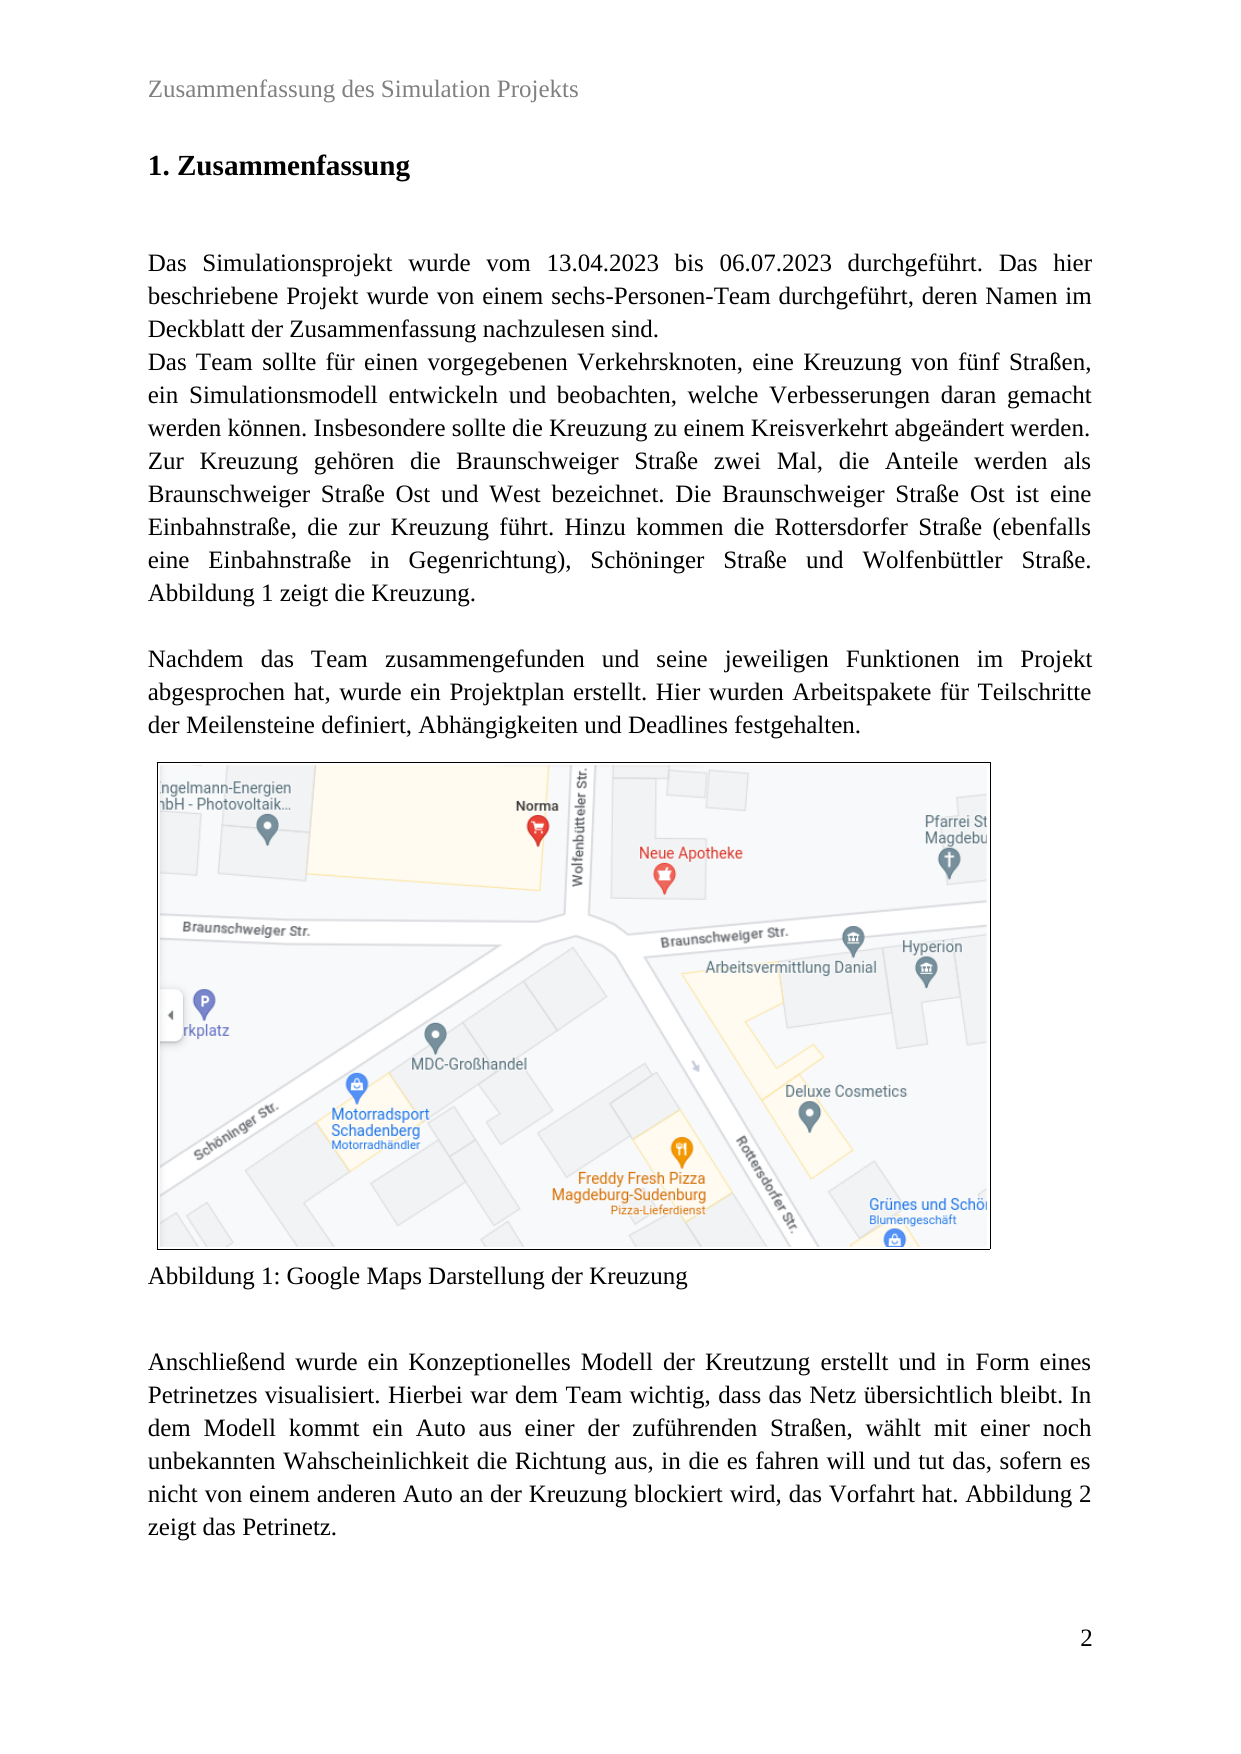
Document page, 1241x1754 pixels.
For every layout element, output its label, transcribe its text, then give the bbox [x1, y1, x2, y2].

text Abbildung 1: Google Maps Darstellung der Kreuzung [148, 1261, 1093, 1290]
text Das Simulationsprojekt wurde vom 13.04.2023 bis 06.07.2023 durchgeführt. Das hier beschriebene Projekt wurde von einem sechs-Personen-Team durchgeführt, deren Namen im Deckblatt der Zusammenfassung nachzulesen sind. [148, 248, 1093, 343]
text 1. Zusammenfassung [148, 148, 1093, 181]
picture [159, 765, 987, 1247]
text Nachdem das Team zusammengefunden und seine jeweiligen Funktionen im Projekt abgesprochen hat, wurde ein Projektplan erstellt. Hier wurden Arbeitspakete für Teilschritte der Meilensteine definiert, Abhängigkeiten und Deadlines festgehalten. [148, 644, 1093, 739]
text Das Team sollte für einen vorgegebenen Verkehrsknoten, eine Kreuzung von fünf Straßen, ein Simulationsmodell entwickeln und beobachten, welche Verbesserungen daran gemacht werden können. Insbesondere sollte die Kreuzung zu einem Kreisverkehrt abgeändert werden. [148, 347, 1093, 442]
text Zur Kreuzung gehören die Braunschweiger Straße zwei Mal, die Anteile werden als Braunschweiger Straße Ost und West bezeichnet. Die Braunschweiger Straße Ost ist eine Einbahnstraße, die zur Kreuzung führt. Hinzu kommen die Rottersdorfer Straße (ebenfalls eine Einbahnstraße in Gegenrichtung), Schöninger Straße und Wolfenbüttler Straße. Abbildung 1 zeigt die Kreuzung. [148, 446, 1093, 607]
text Anschließend wurde ein Konzeptionelles Modell der Kreutzung erstellt und in Form eines Petrinetzes visualisiert. Hierbei war dem Team wichtig, dass das Netz übersichtlich bleibt. In dem Modell kommt ein Auto aus einer der zuführenden Straßen, wählt mit einer noch unbekannten Wahscheinlichkeit die Richtung aus, in die es fahren will und tut das, sofern es nicht von einem anderen Auto an der Kreuzung blockiert wird, das Vorfahrt hat. Abbildung 2 zeigt das Petrinetz. [148, 1347, 1093, 1541]
